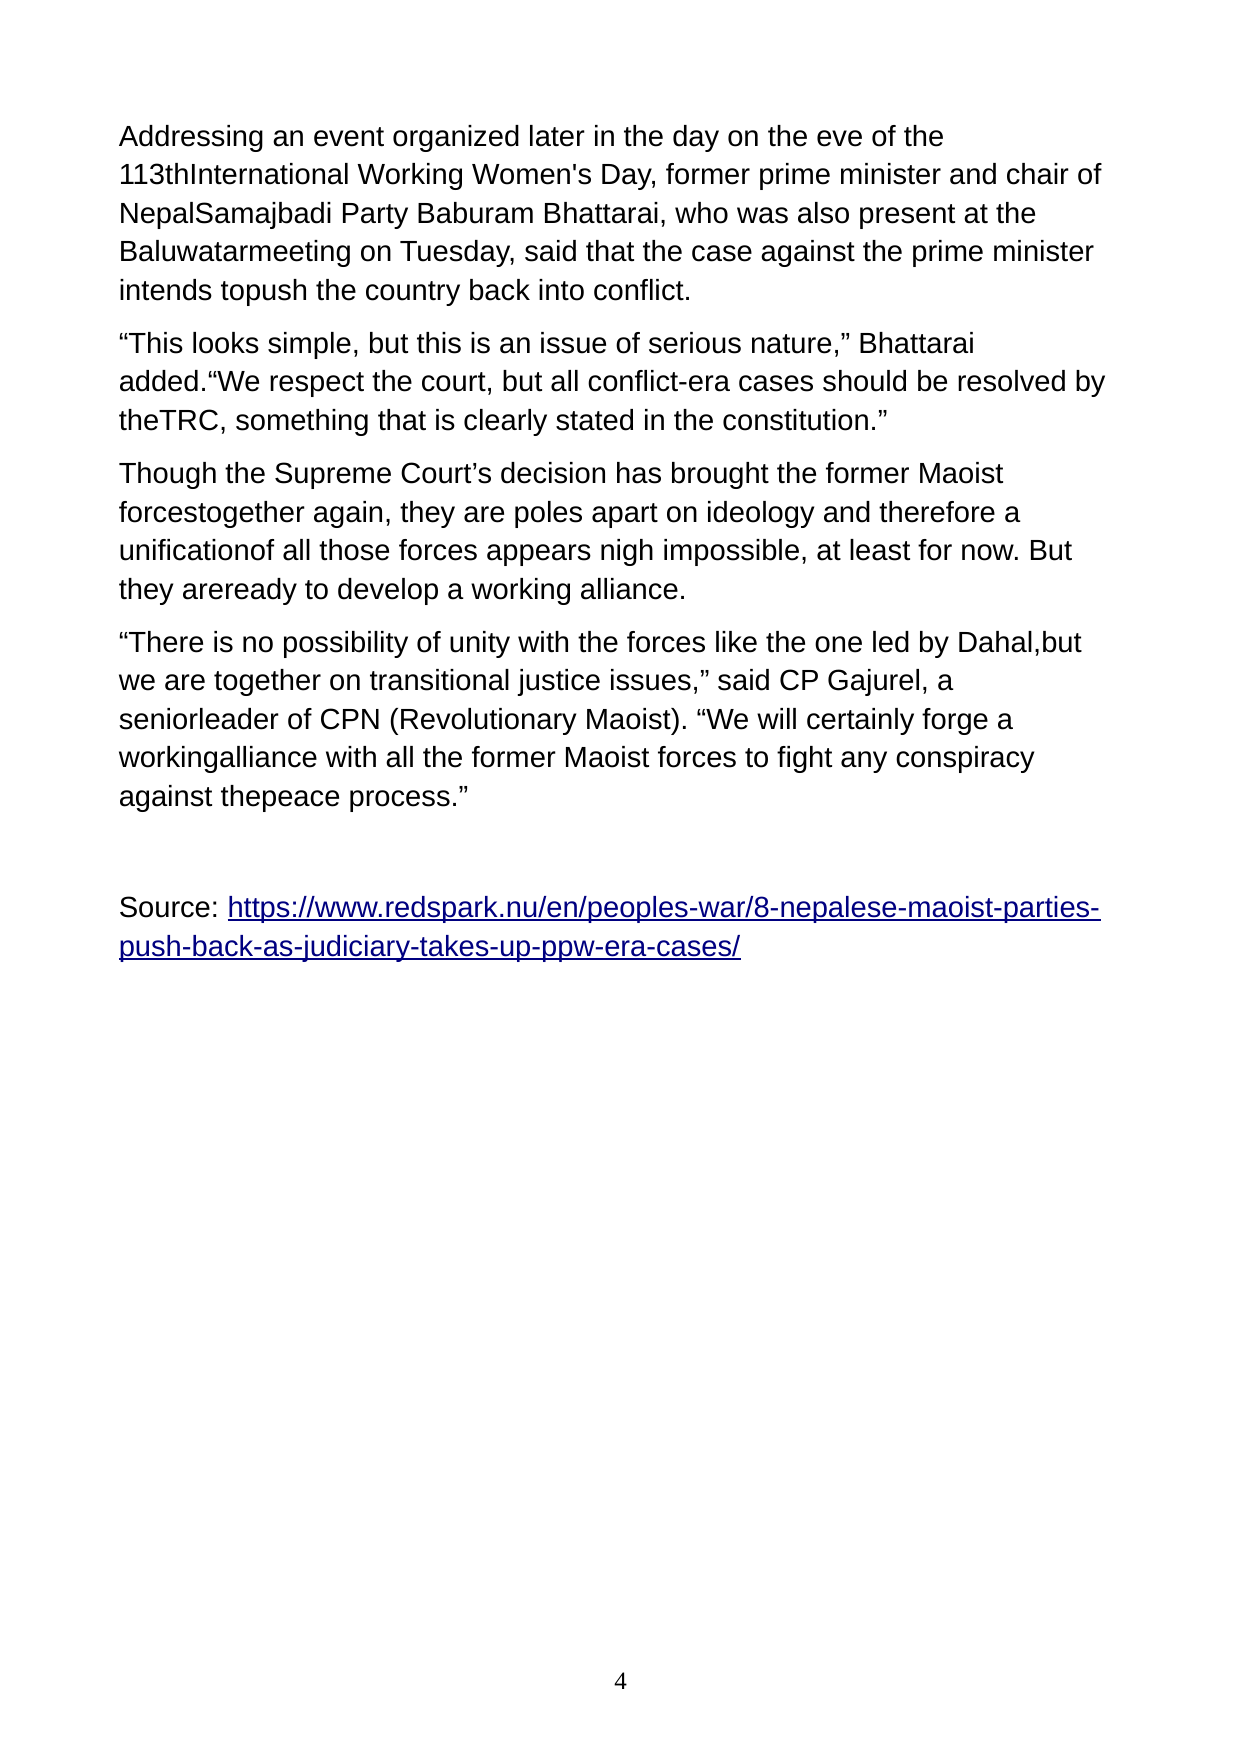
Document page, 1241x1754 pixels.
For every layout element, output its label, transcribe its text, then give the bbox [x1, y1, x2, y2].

text Though the Supreme Court’s decision has brought the former Maoist forcestogether again, they are poles apart on ideology and therefore a unificationof all those forces appears nigh impossible, at least for now. But they areready to develop a working alliance. [118, 456, 1122, 605]
text “There is no possibility of unity with the forces like the one led by Dahal,but we are together on transitional justice issues,” said CP Gajurel, a seniorleader of CPN (Revolutionary Maoist). “We will certainly forge a workingalliance with all the former Maoist forces to fight any conspiracy against thepeace process.” [118, 625, 1122, 812]
text https://kathmandupost.com/politics/2023/03/08/eight-maoist-groups-close-> ranks-as-judiciary-takes-up-war-era-cases [178, 832, 1063, 861]
text “This looks simple, but this is an issue of serious nature,” Bhattarai added.“We respect the court, but all conflict-era cases should be resolved by theTRC, something that is clearly stated in the constitution.” [118, 326, 1122, 436]
text Addressing an event organized later in the day on the eve of the 113thInternational Working Women's Day, former prime minister and chair of NepalSamajbadi Party Baburam Bhattarai, who was also present at the Baluwatarmeeting on Tuesday, said that the case against the prime minister intends topush the country back into conflict. [118, 118, 1122, 306]
text Source: https://www.redspark.nu/en/peoples-war/8-nepalese-maoist-parties-push-back-as-judiciary-takes-up-ppw-era-cases/ [118, 890, 1122, 962]
